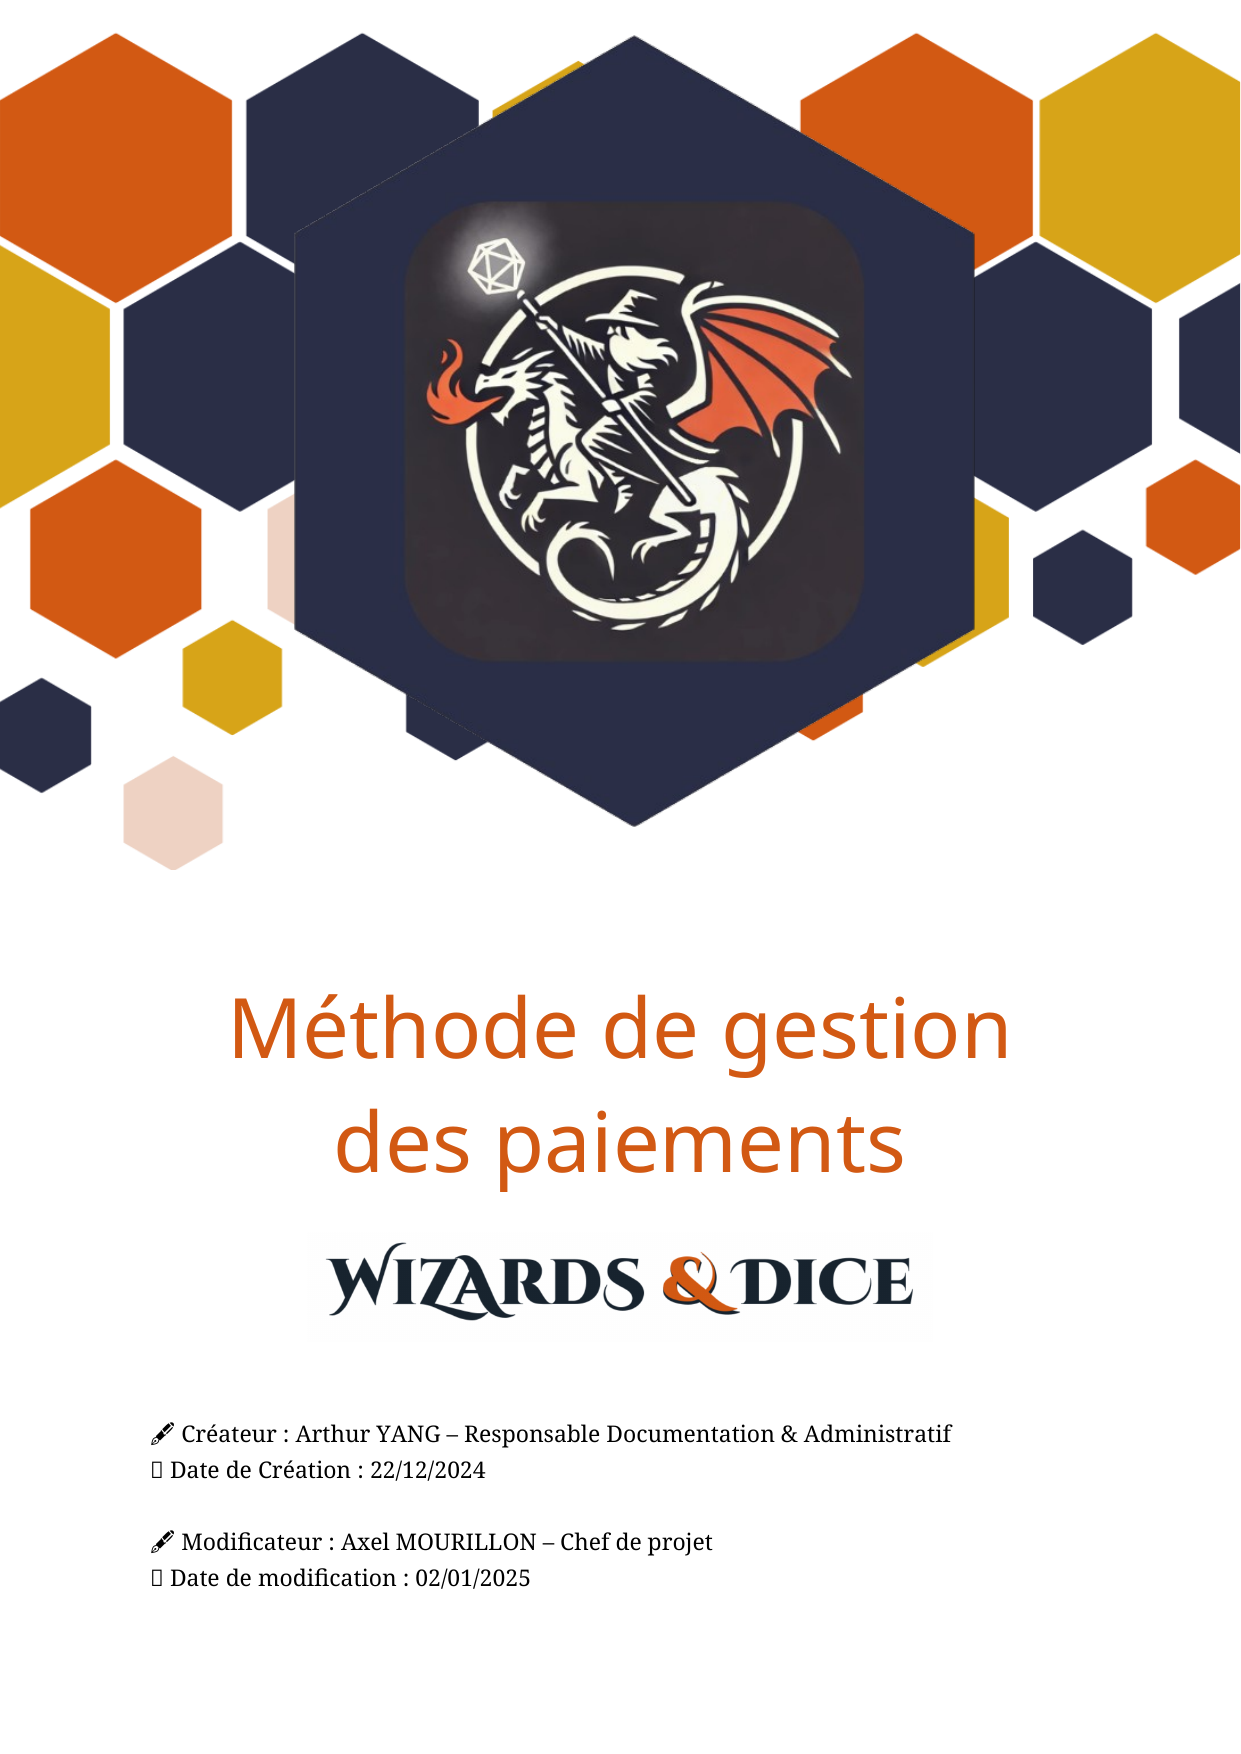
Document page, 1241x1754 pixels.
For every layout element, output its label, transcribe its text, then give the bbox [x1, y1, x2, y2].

text 📅 Date de modification : 02/01/2025 [150, 1562, 1090, 1593]
title Méthode de gestion des paiements [150, 970, 1090, 1197]
picture [307, 1232, 934, 1342]
text 🖋️ Modificateur : Axel MOURILLON – Chef de projet [150, 1526, 1090, 1557]
picture [0, 18, 1241, 870]
text 📅 Date de Création : 22/12/2024 [150, 1454, 1090, 1485]
text 🖋️ Créateur : Arthur YANG – Responsable Documentation & Administratif [150, 1418, 1090, 1449]
